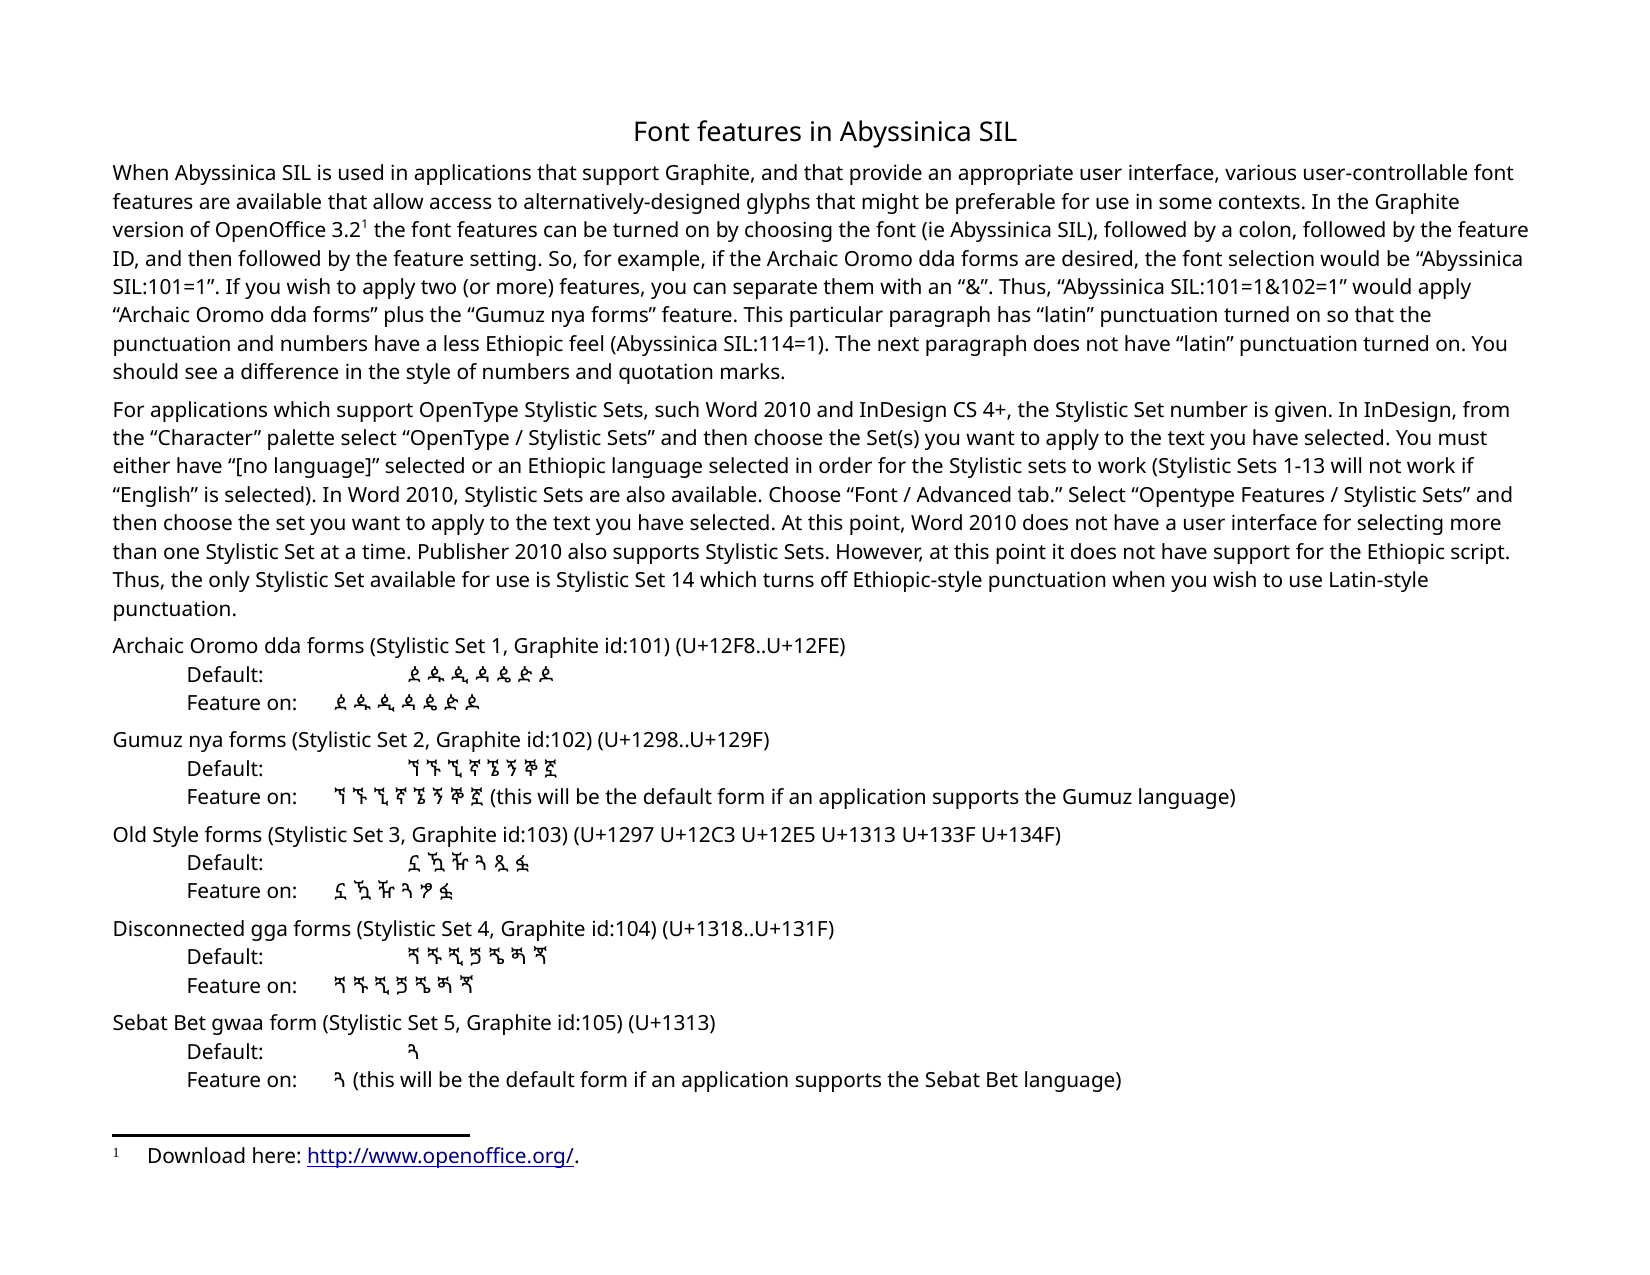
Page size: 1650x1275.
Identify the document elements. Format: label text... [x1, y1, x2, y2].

list Default: ኗ ዃ ዥ ጓ ጿ ፏ [186, 848, 1537, 877]
text Gumuz nya forms (Stylistic Set 2, Graphite id:102) (U+1298..U+129F) [112, 726, 1537, 754]
list Feature on: ኘ ኙ ኚ ኛ ኜ ኝ ኞ ኟ (this will be the default form if an application supports the Gumuz language) [186, 782, 1537, 811]
text Download here: http://www.openoffice.org/. [112, 1142, 1537, 1170]
list Default: ጓ [186, 1037, 1537, 1065]
list Feature on: ጓ (this will be the default form if an application supports the Sebat Bet language) [186, 1065, 1537, 1094]
text Sebat Bet gwaa form (Stylistic Set 5, Graphite id:105) (U+1313) [112, 1008, 1537, 1037]
list Default: ዸ ዹ ዺ ዻ ዼ ዽ ዾ [186, 660, 1537, 688]
text Old Style forms (Stylistic Set 3, Graphite id:103) (U+1297 U+12C3 U+12E5 U+1313 U+133F U+134F) [112, 820, 1537, 848]
text When Abyssinica SIL is used in applications that support Graphite, and that provide an appropriate user interface, various user-controllable font features are available that allow access to alternatively-designed glyphs that might be preferable for use in some contexts. In the Graphite version of OpenOffice 3.2 the font features can be turned on by choosing the font (ie Abyssinica SIL), followed by a colon, followed by the feature ID, and then followed by the feature setting. So, for example, if the Archaic Oromo dda forms are desired, the font selection would be “Abyssinica SIL:101=1”. If you wish to apply two (or more) features, you can separate them with an “&”. Thus, “Abyssinica SIL:101=1&102=1” would apply “Archaic Oromo dda forms” plus the “Gumuz nya forms” feature. This particular paragraph has “latin” punctuation turned on so that the punctuation and numbers have a less Ethiopic feel (Abyssinica SIL:114=1). The next paragraph does not have “latin” punctuation turned on. You should see a difference in the style of numbers and quotation marks. [112, 158, 1537, 386]
list Default: ጘ ጙ ጚ ጛ ጜ ጝ ጞ [186, 942, 1537, 971]
text For applications which support OpenType Stylistic Sets, such Word 2010 and InDesign CS 4+, the Stylistic Set number is given. In InDesign, from the “Character” palette select “OpenType / Stylistic Sets” and then choose the Set(s) you want to apply to the text you have selected. You must either have “[no language]” selected or an Ethiopic language selected in order for the Stylistic sets to work (Stylistic Sets 1-13 will not work if “English” is selected). In Word 2010, Stylistic Sets are also available. Choose “Font / Advanced tab.” Select “Opentype Features / Stylistic Sets” and then choose the set you want to apply to the text you have selected. At this point, Word 2010 does not have a user interface for selecting more than one Stylistic Set at a time. Publisher 2010 also supports Stylistic Sets. However, at this point it does not have support for the Ethiopic script. Thus, the only Stylistic Set available for use is Stylistic Set 14 which turns off Ethiopic-style punctuation when you wish to use Latin-style punctuation. [112, 395, 1537, 622]
text Disconnected gga forms (Stylistic Set 4, Graphite id:104) (U+1318..U+131F) [112, 914, 1537, 942]
text Font features in Abyssinica SIL [112, 112, 1537, 149]
list Default: ኘ ኙ ኚ ኛ ኜ ኝ ኞ ኟ [186, 754, 1537, 782]
list Feature on: ጘ ጙ ጚ ጛ ጜ ጝ ጞ [186, 971, 1537, 999]
list Feature on: ኗ ዃ ዥ ጓ ፇ ፏ [186, 877, 1537, 905]
text Archaic Oromo dda forms (Stylistic Set 1, Graphite id:101) (U+12F8..U+12FE) [112, 631, 1537, 660]
list Feature on: ዸ ዹ ዺ ዻ ዼ ዽ ዾ [186, 688, 1537, 717]
